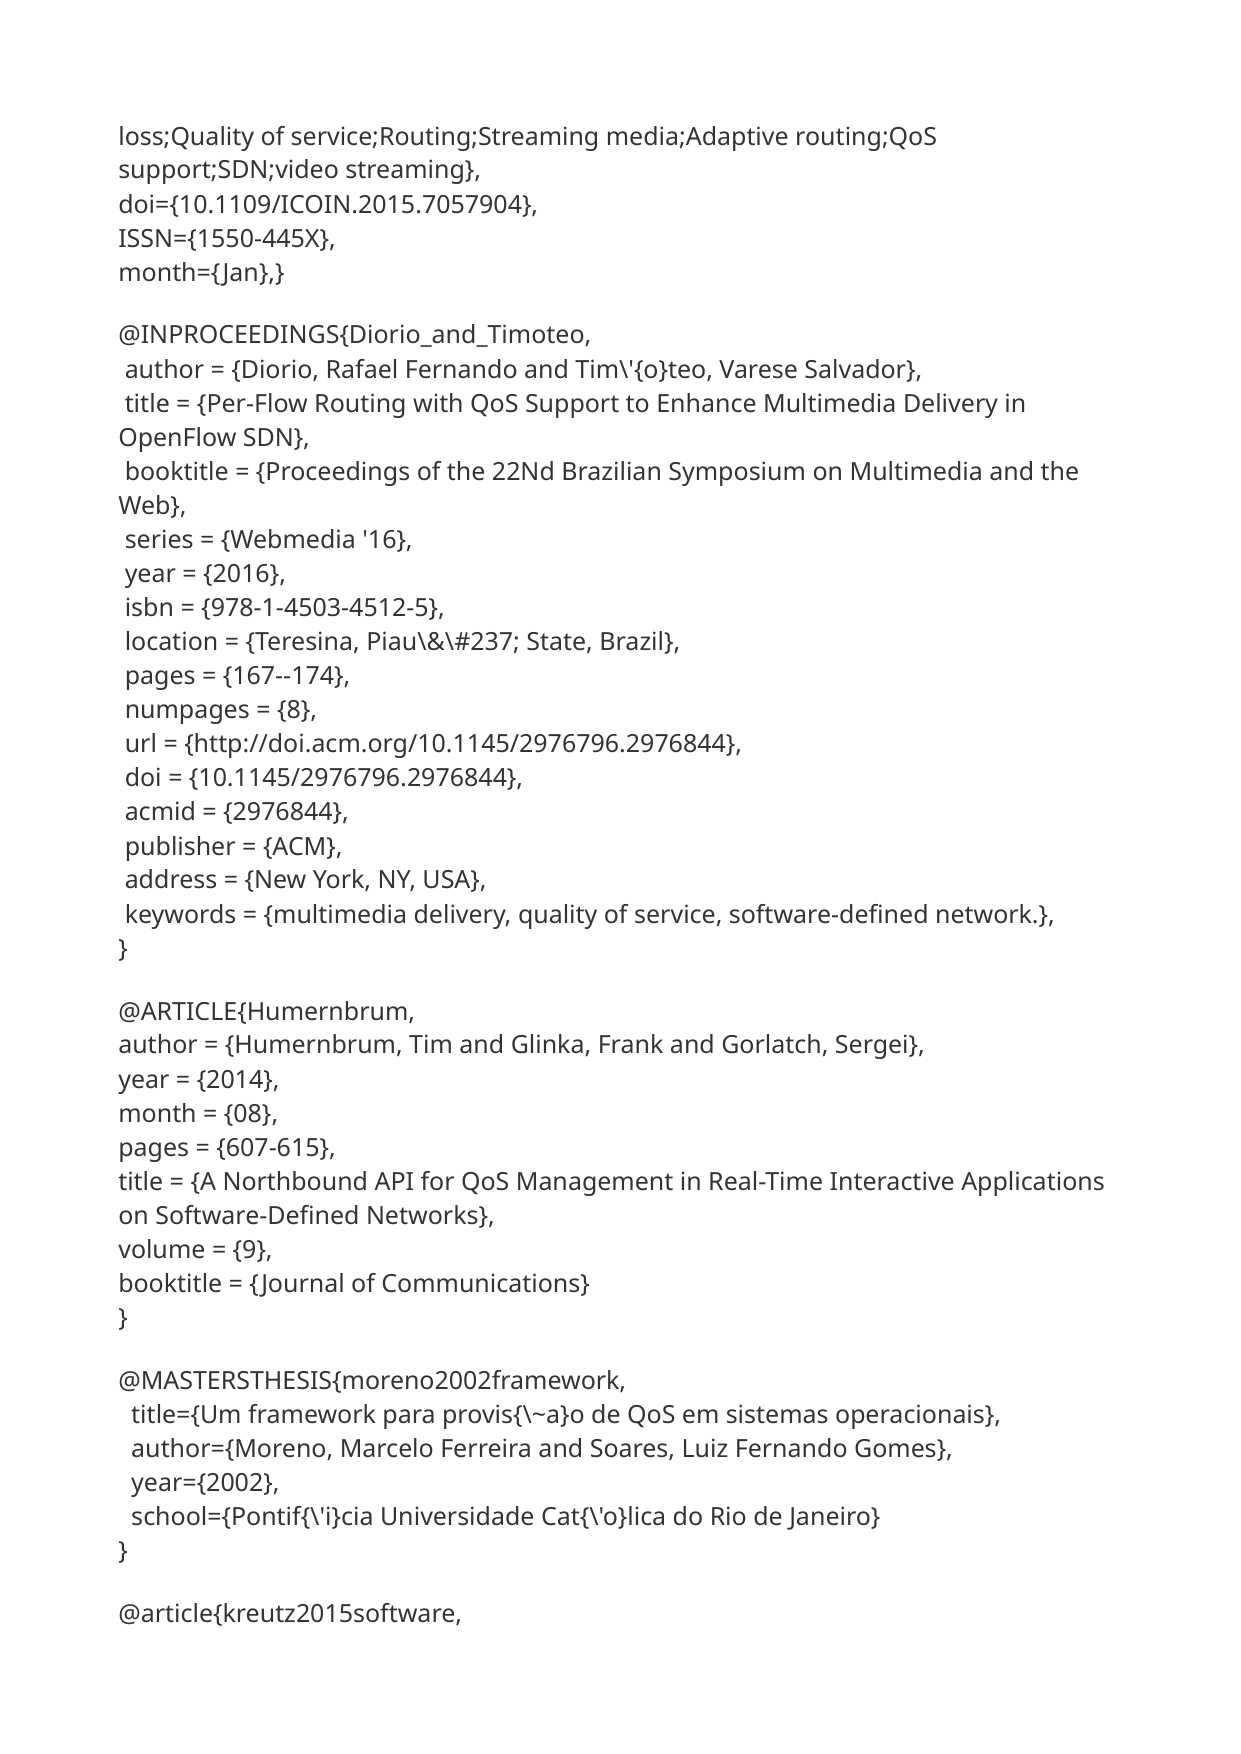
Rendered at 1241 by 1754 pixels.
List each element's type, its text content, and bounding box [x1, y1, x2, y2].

text @article{kreutz2015software, [118, 1596, 1122, 1630]
text booktitle = {Proceedings of the 22Nd Brazilian Symposium on Multimedia and the Web}, [118, 453, 1122, 522]
text year = {2016}, [118, 556, 1122, 590]
text author = {Diorio, Rafael Fernando and Tim\'{o}teo, Varese Salvador}, [118, 351, 1122, 385]
text year={2002}, [118, 1465, 1122, 1499]
text @ARTICLE{Humernbrum, [118, 993, 1122, 1027]
text booktitle = {Journal of Communications} [118, 1266, 1122, 1300]
text title = {A Northbound API for QoS Management in Real-Time Interactive Applications on Software-Defined Networks}, [118, 1163, 1122, 1232]
text acmid = {2976844}, [118, 794, 1122, 828]
text location = {Teresina, Piau\&\#237; State, Brazil}, [118, 624, 1122, 658]
text title={Um framework para provis{\~a}o de QoS em sistemas operacionais}, [118, 1397, 1122, 1431]
text school={Pontif{\'i}cia Universidade Cat{\'o}lica do Rio de Janeiro} [118, 1499, 1122, 1533]
text isbn = {978-1-4503-4512-5}, [118, 590, 1122, 624]
text author = {Humernbrum, Tim and Glinka, Frank and Gorlatch, Sergei}, [118, 1027, 1122, 1061]
text } [118, 1533, 1122, 1567]
text pages = {167--174}, [118, 658, 1122, 692]
text author={Moreno, Marcelo Ferreira and Soares, Luiz Fernando Gomes}, [118, 1431, 1122, 1465]
text numpages = {8}, [118, 692, 1122, 726]
text title = {Per-Flow Routing with QoS Support to Enhance Multimedia Delivery in OpenFlow SDN}, [118, 385, 1122, 453]
text @INPROCEEDINGS{Diorio_and_Timoteo, [118, 317, 1122, 351]
text keywords = {multimedia delivery, quality of service, software-defined network.}, [118, 896, 1122, 930]
text doi={10.1109/ICOIN.2015.7057904}, [118, 186, 1122, 220]
text pages = {607-615}, [118, 1129, 1122, 1163]
text loss;Quality of service;Routing;Streaming media;Adaptive routing;QoS support;SDN;video streaming}, [118, 118, 1122, 186]
text } [118, 930, 1122, 964]
text doi = {10.1145/2976796.2976844}, [118, 760, 1122, 794]
text volume = {9}, [118, 1232, 1122, 1266]
text url = {http://doi.acm.org/10.1145/2976796.2976844}, [118, 726, 1122, 760]
text month = {08}, [118, 1095, 1122, 1129]
text month={Jan},} [118, 254, 1122, 288]
text ISSN={1550-445X}, [118, 220, 1122, 254]
text } [118, 1300, 1122, 1334]
text publisher = {ACM}, [118, 828, 1122, 862]
text address = {New York, NY, USA}, [118, 862, 1122, 896]
text @MASTERSTHESIS{moreno2002framework, [118, 1362, 1122, 1397]
text year = {2014}, [118, 1061, 1122, 1095]
text series = {Webmedia '16}, [118, 522, 1122, 556]
